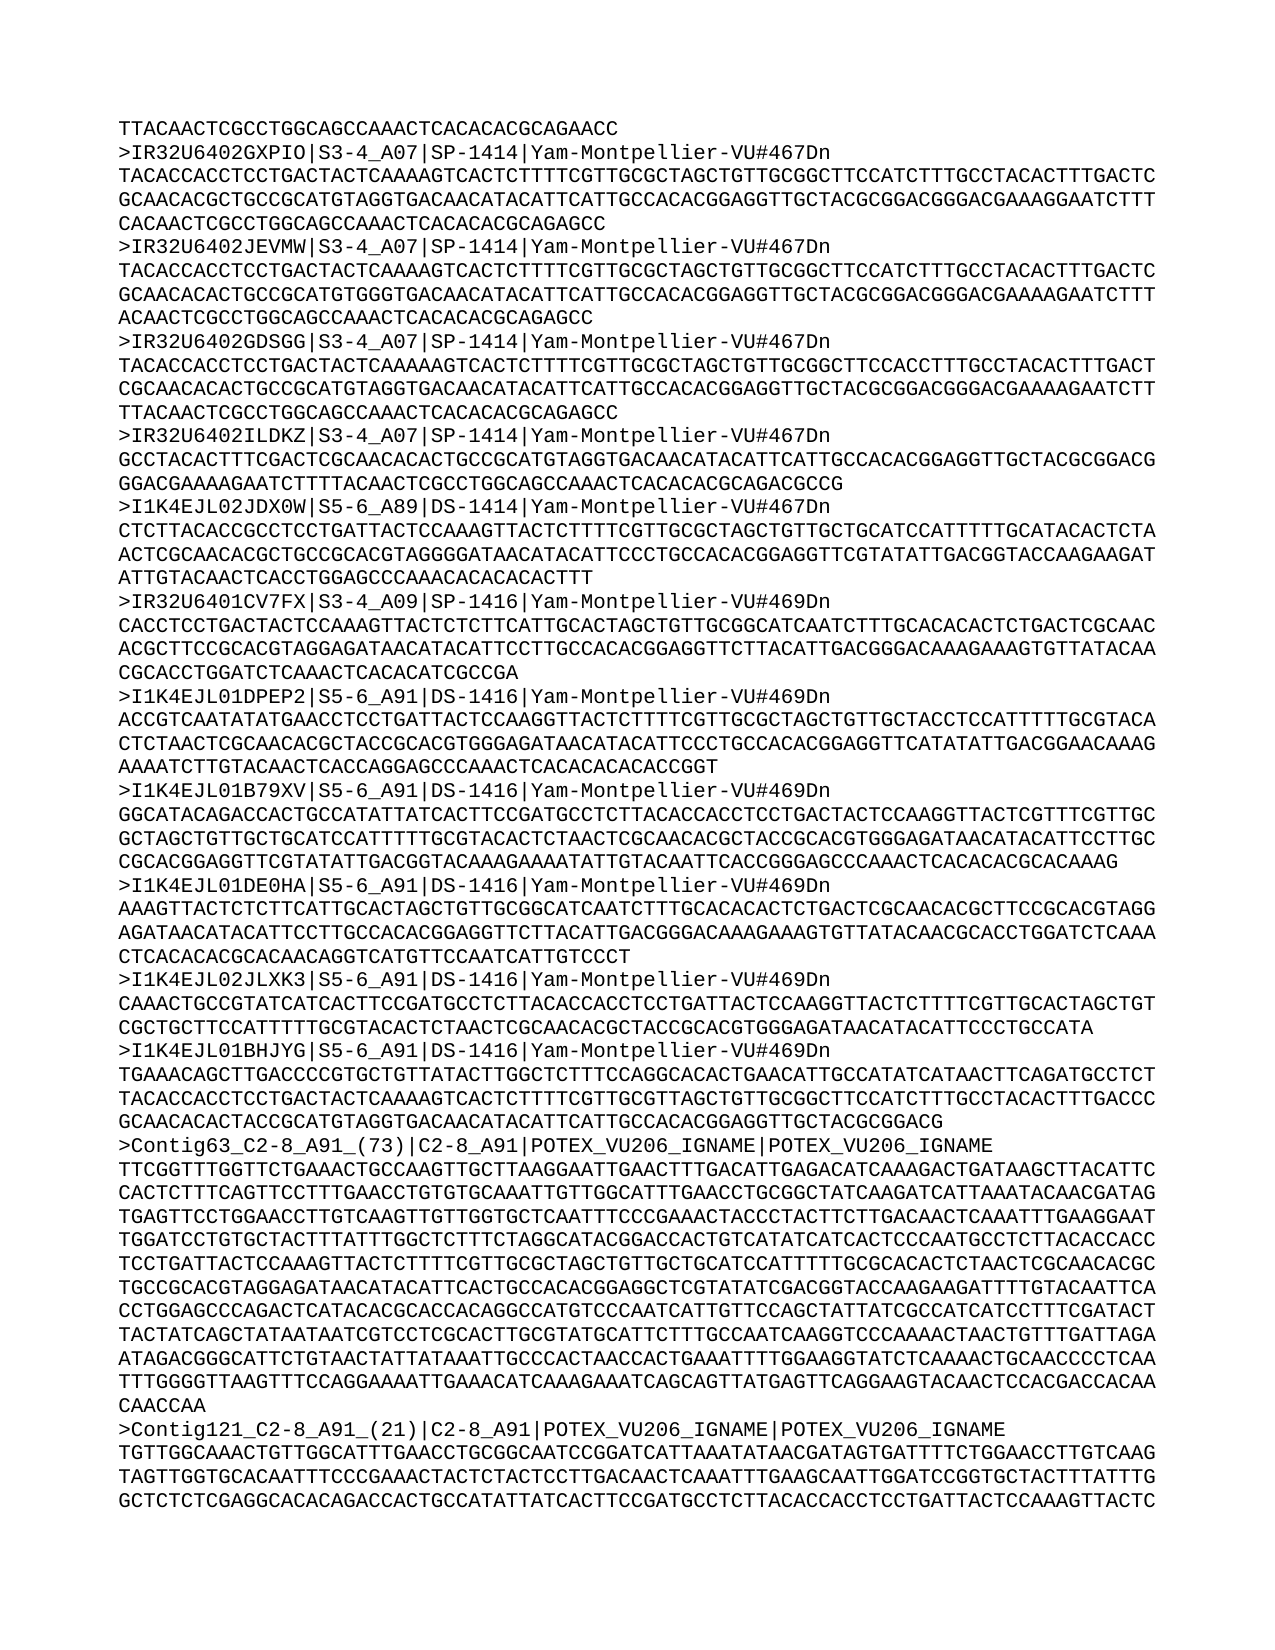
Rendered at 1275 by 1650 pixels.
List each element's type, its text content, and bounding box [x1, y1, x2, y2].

text TGTTGGCAAACTGTTGGCATTTGAACCTGCGGCAATCCGGATCATTAAATATAACGATAGTGATTTTCTGGAACCTTGTCAAGTAGTTGGTGCACAATTTCCCGAAACTACTCTACTCCTTGACAACTCAAATTTGAAGCAATTGGATCCGGTGCTACTTTATTTGGCTCTCTCGAGGCACACAGACCACTGCCATATTATCACTTCCGATGCCTCTTACACCACCTCCTGATTACTCCAAAGTTACTC [118, 1442, 1157, 1513]
text CAAACTGCCGTATCATCACTTCCGATGCCTCTTACACCACCTCCTGATTACTCCAAGGTTACTCTTTTCGTTGCACTAGCTGTCGCTGCTTCCATTTTTGCGTACACTCTAACTCGCAACACGCTACCGCACGTGGGAGATAACATACATTCCCTGCCATA [118, 993, 1157, 1040]
text >IR32U6401CV7FX|S3-4_A09|SP-1416|Yam-Montpellier-VU#469Dn [118, 591, 1157, 615]
text >IR32U6402JEVMW|S3-4_A07|SP-1414|Yam-Montpellier-VU#467Dn [118, 236, 1157, 260]
text GGCATACAGACCACTGCCATATTATCACTTCCGATGCCTCTTACACCACCTCCTGACTACTCCAAGGTTACTCGTTTCGTTGCGCTAGCTGTTGCTGCATCCATTTTTGCGTACACTCTAACTCGCAACACGCTACCGCACGTGGGAGATAACATACATTCCTTGCCGCACGGAGGTTCGTATATTGACGGTACAAAGAAAATATTGTACAATTCACCGGGAGCCCAAACTCACACACGCACAAAG [118, 804, 1157, 875]
text >IR32U6402GXPIO|S3-4_A07|SP-1414|Yam-Montpellier-VU#467Dn [118, 142, 1157, 165]
text >I1K4EJL02JLXK3|S5-6_A91|DS-1416|Yam-Montpellier-VU#469Dn [118, 969, 1157, 993]
text >I1K4EJL02JDX0W|S5-6_A89|DS-1414|Yam-Montpellier-VU#467Dn [118, 496, 1157, 520]
text ACCGTCAATATATGAACCTCCTGATTACTCCAAGGTTACTCTTTTCGTTGCGCTAGCTGTTGCTACCTCCATTTTTGCGTACACTCTAACTCGCAACACGCTACCGCACGTGGGAGATAACATACATTCCCTGCCACACGGAGGTTCATATATTGACGGAACAAAGAAAATCTTGTACAACTCACCAGGAGCCCAAACTCACACACACACCGGT [118, 709, 1157, 780]
text >IR32U6402ILDKZ|S3-4_A07|SP-1414|Yam-Montpellier-VU#467Dn [118, 426, 1157, 449]
text AAAGTTACTCTCTTCATTGCACTAGCTGTTGCGGCATCAATCTTTGCACACACTCTGACTCGCAACACGCTTCCGCACGTAGGAGATAACATACATTCCTTGCCACACGGAGGTTCTTACATTGACGGGACAAAGAAAGTGTTATACAACGCACCTGGATCTCAAACTCACACACGCACAACAGGTCATGTTCCAATCATTGTCCCT [118, 898, 1157, 969]
text >I1K4EJL01BHJYG|S5-6_A91|DS-1416|Yam-Montpellier-VU#469Dn [118, 1040, 1157, 1064]
text >I1K4EJL01DPEP2|S5-6_A91|DS-1416|Yam-Montpellier-VU#469Dn [118, 686, 1157, 709]
text TACACCACCTCCTGACTACTCAAAAGTCACTCTTTTCGTTGCGCTAGCTGTTGCGGCTTCCATCTTTGCCTACACTTTGACTCGCAACACACTGCCGCATGTGGGTGACAACATACATTCATTGCCACACGGAGGTTGCTACGCGGACGGGACGAAAAGAATCTTTACAACTCGCCTGGCAGCCAAACTCACACACGCAGAGCC [118, 260, 1157, 331]
text >I1K4EJL01DE0HA|S5-6_A91|DS-1416|Yam-Montpellier-VU#469Dn [118, 875, 1157, 898]
text >IR32U6402GDSGG|S3-4_A07|SP-1414|Yam-Montpellier-VU#467Dn [118, 331, 1157, 354]
text TACACCACCTCCTGACTACTCAAAAAGTCACTCTTTTCGTTGCGCTAGCTGTTGCGGCTTCCACCTTTGCCTACACTTTGACTCGCAACACACTGCCGCATGTAGGTGACAACATACATTCATTGCCACACGGAGGTTGCTACGCGGACGGGACGAAAAGAATCTTTTACAACTCGCCTGGCAGCCAAACTCACACACGCAGAGCC [118, 354, 1157, 426]
text >Contig63_C2-8_A91_(73)|C2-8_A91|POTEX_VU206_IGNAME|POTEX_VU206_IGNAME [118, 1135, 1157, 1158]
text CTCTTACACCGCCTCCTGATTACTCCAAAGTTACTCTTTTCGTTGCGCTAGCTGTTGCTGCATCCATTTTTGCATACACTCTAACTCGCAACACGCTGCCGCACGTAGGGGATAACATACATTCCCTGCCACACGGAGGTTCGTATATTGACGGTACCAAGAAGATATTGTACAACTCACCTGGAGCCCAAACACACACACTTT [118, 520, 1157, 591]
text TTCGGTTTGGTTCTGAAACTGCCAAGTTGCTTAAGGAATTGAACTTTGACATTGAGACATCAAAGACTGATAAGCTTACATTCCACTCTTTCAGTTCCTTTGAACCTGTGTGCAAATTGTTGGCATTTGAACCTGCGGCTATCAAGATCATTAAATACAACGATAGTGAGTTCCTGGAACCTTGTCAAGTTGTTGGTGCTCAATTTCCCGAAACTACCCTACTTCTTGACAACTCAAATTTGAAGGAATTGGATCCTGTGCTACTTTATTTGGCTCTTTCTAGGCATACGGACCACTGTCATATCATCACTCCCAATGCCTCTTACACCACCTCCTGATTACTCCAAAGTTACTCTTTTCGTTGCGCTAGCTGTTGCTGCATCCATTTTTGCGCACACTCTAACTCGCAACACGCTGCCGCACGTAGGAGATAACATACATTCACTGCCACACGGAGGCTCGTATATCGACGGTACCAAGAAGATTTTGTACAATTCACCTGGAGCCCAGACTCATACACGCACCACAGGCCATGTCCCAATCATTGTTCCAGCTATTATCGCCATCATCCTTTCGATACTTACTATCAGCTATAATAATCGTCCTCGCACTTGCGTATGCATTCTTTGCCAATCAAGGTCCCAAAACTAACTGTTTGATTAGAATAGACGGGCATTCTGTAACTATTATAAATTGCCCACTAACCACTGAAATTTTGGAAGGTATCTCAAAACTGCAACCCCTCAATTTGGGGTTAAGTTTCCAGGAAAATTGAAACATCAAAGAAATCAGCAGTTATGAGTTCAGGAAGTACAACTCCACGACCACAACAACCAA [118, 1158, 1157, 1419]
text GCCTACACTTTCGACTCGCAACACACTGCCGCATGTAGGTGACAACATACATTCATTGCCACACGGAGGTTGCTACGCGGACGGGACGAAAAGAATCTTTTACAACTCGCCTGGCAGCCAAACTCACACACGCAGACGCCG [118, 449, 1157, 496]
text TTACAACTCGCCTGGCAGCCAAACTCACACACGCAGAACC [118, 118, 1157, 142]
text TGAAACAGCTTGACCCCGTGCTGTTATACTTGGCTCTTTCCAGGCACACTGAACATTGCCATATCATAACTTCAGATGCCTCTTACACCACCTCCTGACTACTCAAAAGTCACTCTTTTCGTTGCGTTAGCTGTTGCGGCTTCCATCTTTGCCTACACTTTGACCCGCAACACACTACCGCATGTAGGTGACAACATACATTCATTGCCACACGGAGGTTGCTACGCGGACG [118, 1064, 1157, 1135]
text CACCTCCTGACTACTCCAAAGTTACTCTCTTCATTGCACTAGCTGTTGCGGCATCAATCTTTGCACACACTCTGACTCGCAACACGCTTCCGCACGTAGGAGATAACATACATTCCTTGCCACACGGAGGTTCTTACATTGACGGGACAAAGAAAGTGTTATACAACGCACCTGGATCTCAAACTCACACATCGCCGA [118, 615, 1157, 686]
text TACACCACCTCCTGACTACTCAAAAGTCACTCTTTTCGTTGCGCTAGCTGTTGCGGCTTCCATCTTTGCCTACACTTTGACTCGCAACACGCTGCCGCATGTAGGTGACAACATACATTCATTGCCACACGGAGGTTGCTACGCGGACGGGACGAAAGGAATCTTTCACAACTCGCCTGGCAGCCAAACTCACACACGCAGAGCC [118, 165, 1157, 236]
text >I1K4EJL01B79XV|S5-6_A91|DS-1416|Yam-Montpellier-VU#469Dn [118, 780, 1157, 804]
text >Contig121_C2-8_A91_(21)|C2-8_A91|POTEX_VU206_IGNAME|POTEX_VU206_IGNAME [118, 1419, 1157, 1442]
